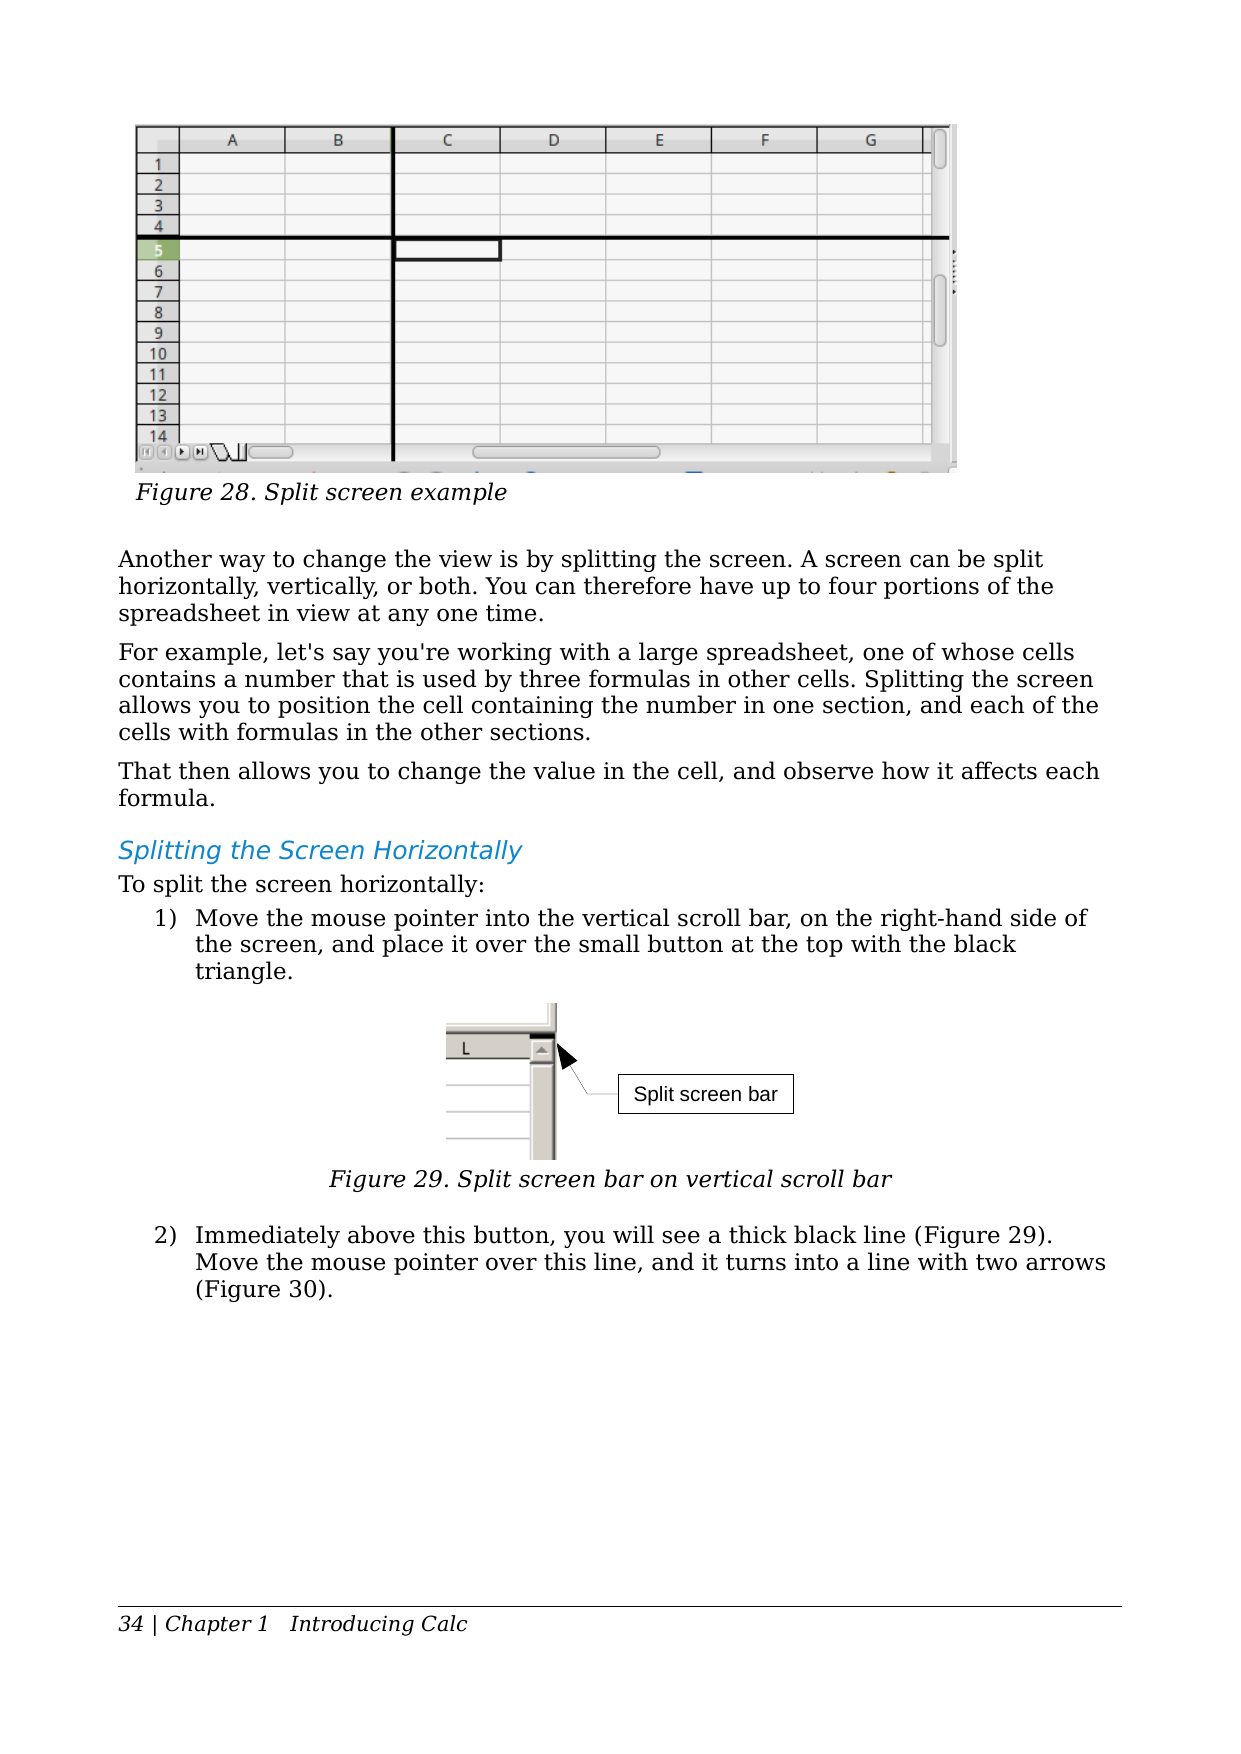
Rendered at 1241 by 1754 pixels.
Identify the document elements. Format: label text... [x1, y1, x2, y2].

list Immediately above this button, you will see a thick black line (Figure 29). Move the mouse pointer over this line, and it turns into a line with two arrows (Figure 30). [177, 1222, 1122, 1302]
text Another way to change the view is by splitting the screen. A screen can be split horizontally, vertically, or both. You can therefore have up to four portions of the spreadsheet in view at any one time. [118, 544, 1122, 627]
text For example, let's say you're working with a large spreadsheet, one of whose cells contains a number that is used by three formulas in other cells. Splitting the screen allows you to position the cell containing the number in one section, and each of the cells with formulas in the other sections. [118, 639, 1122, 746]
subtitle Splitting the Screen Horizontally [118, 836, 1122, 865]
text Figure 29. Split screen bar on vertical scroll bar [329, 1166, 911, 1193]
list To split the screen horizontally: [118, 872, 1122, 898]
text That then allows you to change the value in the cell, and observe how it affects each formula. [118, 758, 1122, 812]
text Figure 28. Split screen example [136, 479, 957, 505]
list Move the mouse pointer into the vertical scroll bar, on the right-hand side of the screen, and place it over the small button at the top with the black triangle. [177, 905, 1122, 985]
picture [135, 124, 957, 473]
picture [446, 1003, 557, 1160]
